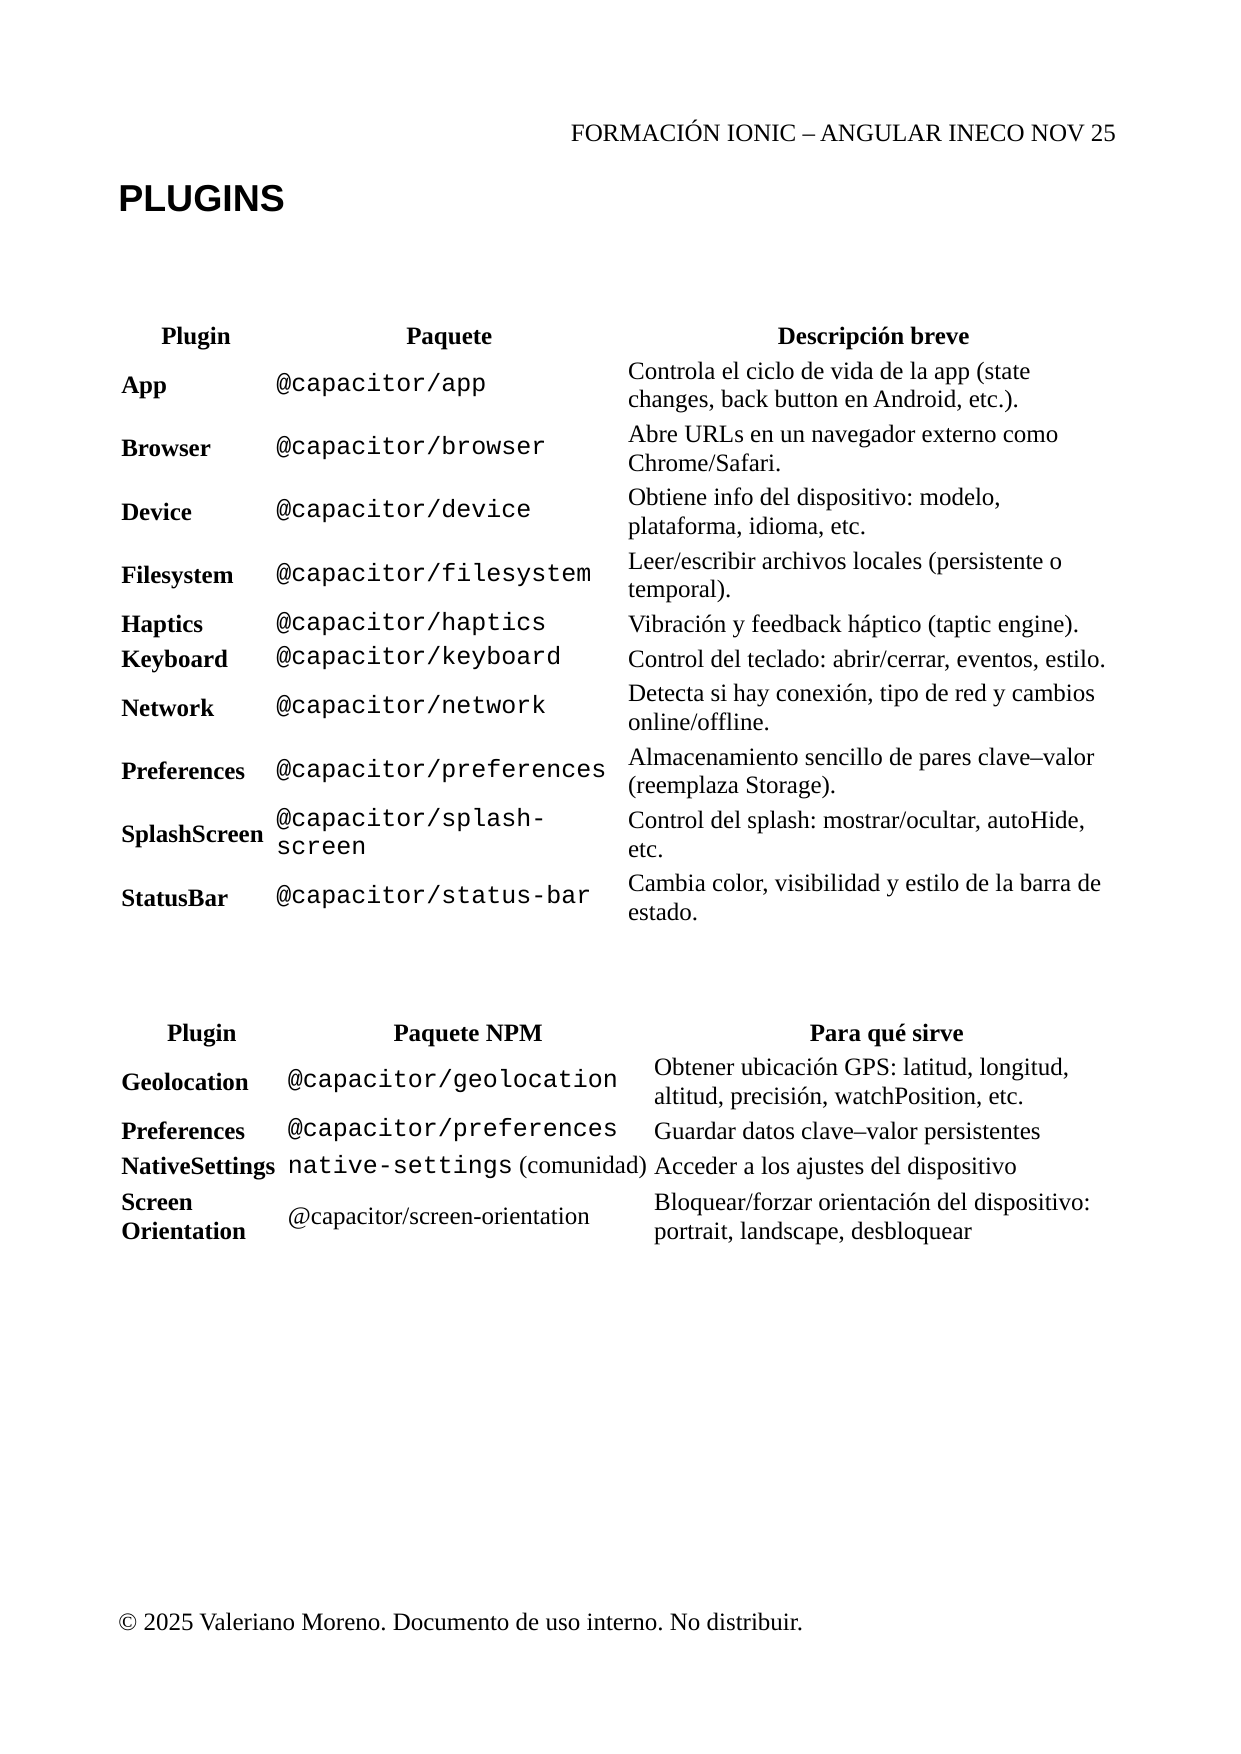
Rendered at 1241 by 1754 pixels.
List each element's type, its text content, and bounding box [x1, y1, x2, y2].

table_header Paquete [273, 318, 625, 353]
table_cell @capacitor/network [273, 675, 625, 739]
table_cell Haptics [118, 606, 273, 641]
table_cell @capacitor/geolocation [285, 1050, 651, 1113]
table_cell @capacitor/status-bar [273, 865, 625, 929]
table_cell @capacitor/browser [273, 416, 625, 479]
table_header Plugin [118, 318, 273, 353]
table_cell Geolocation [118, 1050, 285, 1113]
table_cell SplashScreen [118, 802, 273, 865]
table_cell @capacitor/app [273, 353, 625, 416]
table_cell Almacenamiento sencillo de pares clave–valor (reemplaza Storage). [625, 739, 1122, 802]
table_cell Obtener ubicación GPS: latitud, longitud, altitud, precisión, watchPosition, etc. [651, 1050, 1122, 1113]
table_cell Acceder a los ajustes del dispositivo [651, 1148, 1122, 1184]
table_cell Controla el ciclo de vida de la app (state changes, back button en Android, etc.). [625, 353, 1122, 416]
table_cell Control del splash: mostrar/ocultar, autoHide, etc. [625, 802, 1122, 865]
table_cell Abre URLs en un navegador externo como Chrome/Safari. [625, 416, 1122, 479]
table_cell App [118, 353, 273, 416]
table_header Paquete NPM [285, 1015, 651, 1049]
subtitle PLUGINS [118, 176, 1122, 219]
table_cell Network [118, 675, 273, 739]
table_cell native-settings (comunidad) [285, 1148, 651, 1184]
table_cell Screen Orientation [118, 1184, 285, 1247]
table_cell Vibración y feedback háptico (taptic engine). [625, 606, 1122, 641]
table_cell @capacitor/device [273, 480, 625, 543]
table_cell Keyboard [118, 641, 273, 675]
table_cell Preferences [118, 1113, 285, 1147]
table_cell StatusBar [118, 865, 273, 929]
table_cell @capacitor/preferences [285, 1113, 651, 1147]
table_cell Control del teclado: abrir/cerrar, eventos, estilo. [625, 641, 1122, 675]
table_header Descripción breve [625, 318, 1122, 353]
table_cell Filesystem [118, 543, 273, 606]
table_header Plugin [118, 1015, 285, 1049]
table_cell @capacitor/haptics [273, 606, 625, 641]
table_cell @capacitor/preferences [273, 739, 625, 802]
table_cell @capacitor/screen-orientation [285, 1184, 651, 1247]
table_cell @capacitor/keyboard [273, 641, 625, 675]
table_cell Browser [118, 416, 273, 479]
table_cell Preferences [118, 739, 273, 802]
table_cell Guardar datos clave–valor persistentes [651, 1113, 1122, 1147]
table_cell Leer/escribir archivos locales (persistente o temporal). [625, 543, 1122, 606]
table_cell Device [118, 480, 273, 543]
table_cell @capacitor/splash-screen [273, 802, 625, 865]
table_cell Bloquear/forzar orientación del dispositivo: portrait, landscape, desbloquear [651, 1184, 1122, 1247]
table_cell NativeSettings [118, 1148, 285, 1184]
table_cell @capacitor/filesystem [273, 543, 625, 606]
table_cell Detecta si hay conexión, tipo de red y cambios online/offline. [625, 675, 1122, 739]
table_header Para qué sirve [651, 1015, 1122, 1049]
table_cell Obtiene info del dispositivo: modelo, plataforma, idioma, etc. [625, 480, 1122, 543]
table_cell Cambia color, visibilidad y estilo de la barra de estado. [625, 865, 1122, 929]
